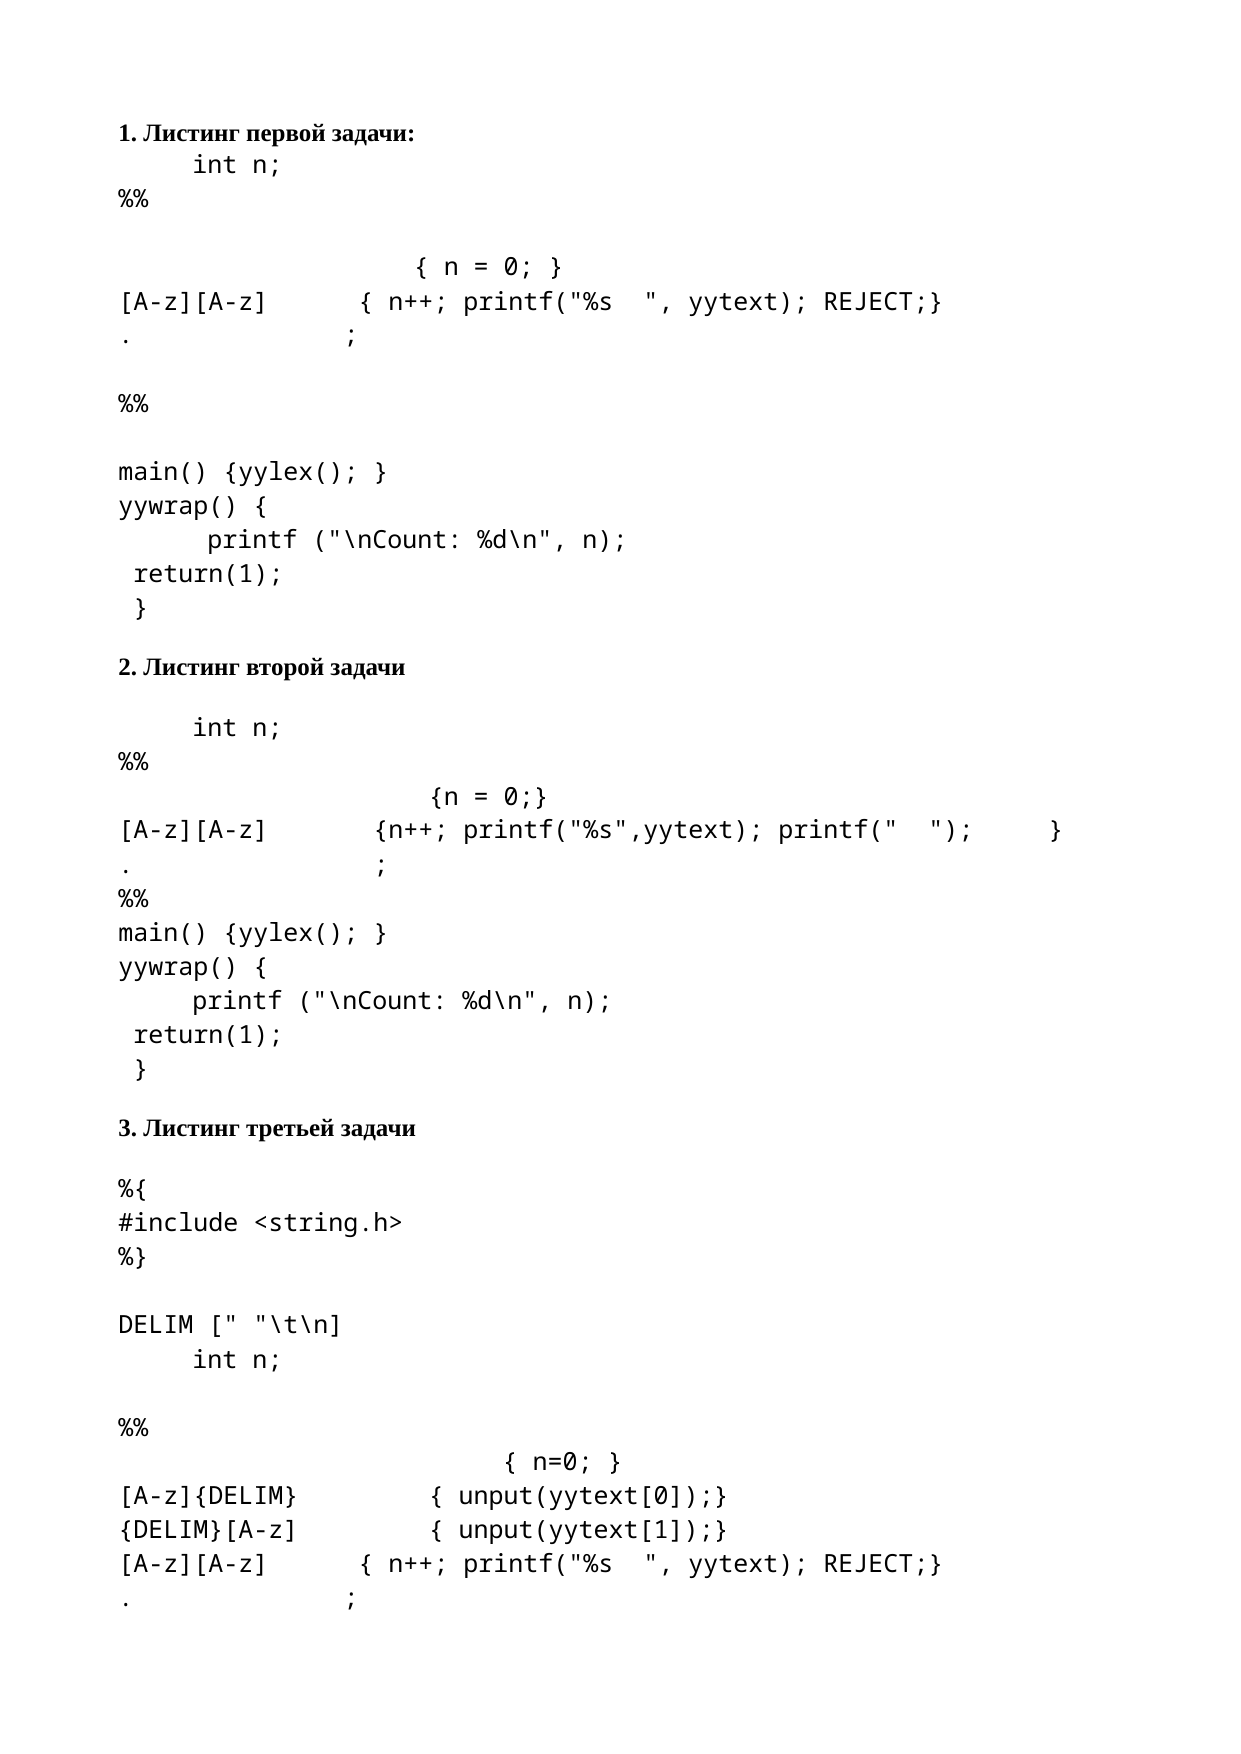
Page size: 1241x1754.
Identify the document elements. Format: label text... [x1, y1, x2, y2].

text return(1); [118, 1017, 1122, 1051]
text . ; [118, 846, 1122, 880]
text [A-z]{DELIM} { unput(yytext[0]);} [118, 1477, 1122, 1512]
text 3. Листинг третьей задачи [118, 1113, 1122, 1142]
text DELIM [" "\t\n] [118, 1307, 1122, 1341]
text %% [118, 385, 1122, 419]
text %% [118, 744, 1122, 778]
text yywrap() { [118, 487, 1122, 522]
text {n = 0;} [118, 778, 1122, 812]
text [A-z][A-z] { n++; printf("%s ", yytext); REJECT;} [118, 283, 1122, 317]
text %% [118, 880, 1122, 914]
text [A-z][A-z] {n++; printf("%s",yytext); printf(" "); } [118, 812, 1122, 846]
text %% [118, 181, 1122, 215]
text %% [118, 1409, 1122, 1443]
text int n; [118, 1341, 1122, 1375]
text main() {yylex(); } [118, 914, 1122, 948]
text . ; [118, 317, 1122, 351]
text #include <string.h> [118, 1205, 1122, 1239]
text printf ("\nCount: %d\n", n); [118, 522, 1122, 556]
text { n = 0; } [118, 249, 1122, 283]
text int n; [118, 710, 1122, 744]
text . ; [118, 1580, 1122, 1614]
text } [118, 590, 1122, 624]
text { n=0; } [118, 1443, 1122, 1477]
text %{ [118, 1171, 1122, 1205]
text yywrap() { [118, 948, 1122, 982]
text %} [118, 1239, 1122, 1273]
text 1. Листинг первой задачи: int n; [118, 118, 1122, 181]
text {DELIM}[A-z] { unput(yytext[1]);} [118, 1512, 1122, 1546]
text printf ("\nCount: %d\n", n); [118, 982, 1122, 1017]
text return(1); [118, 556, 1122, 590]
text } [118, 1051, 1122, 1085]
text 2. Листинг второй задачи [118, 652, 1122, 681]
text main() {yylex(); } [118, 453, 1122, 487]
text [A-z][A-z] { n++; printf("%s ", yytext); REJECT;} [118, 1546, 1122, 1580]
